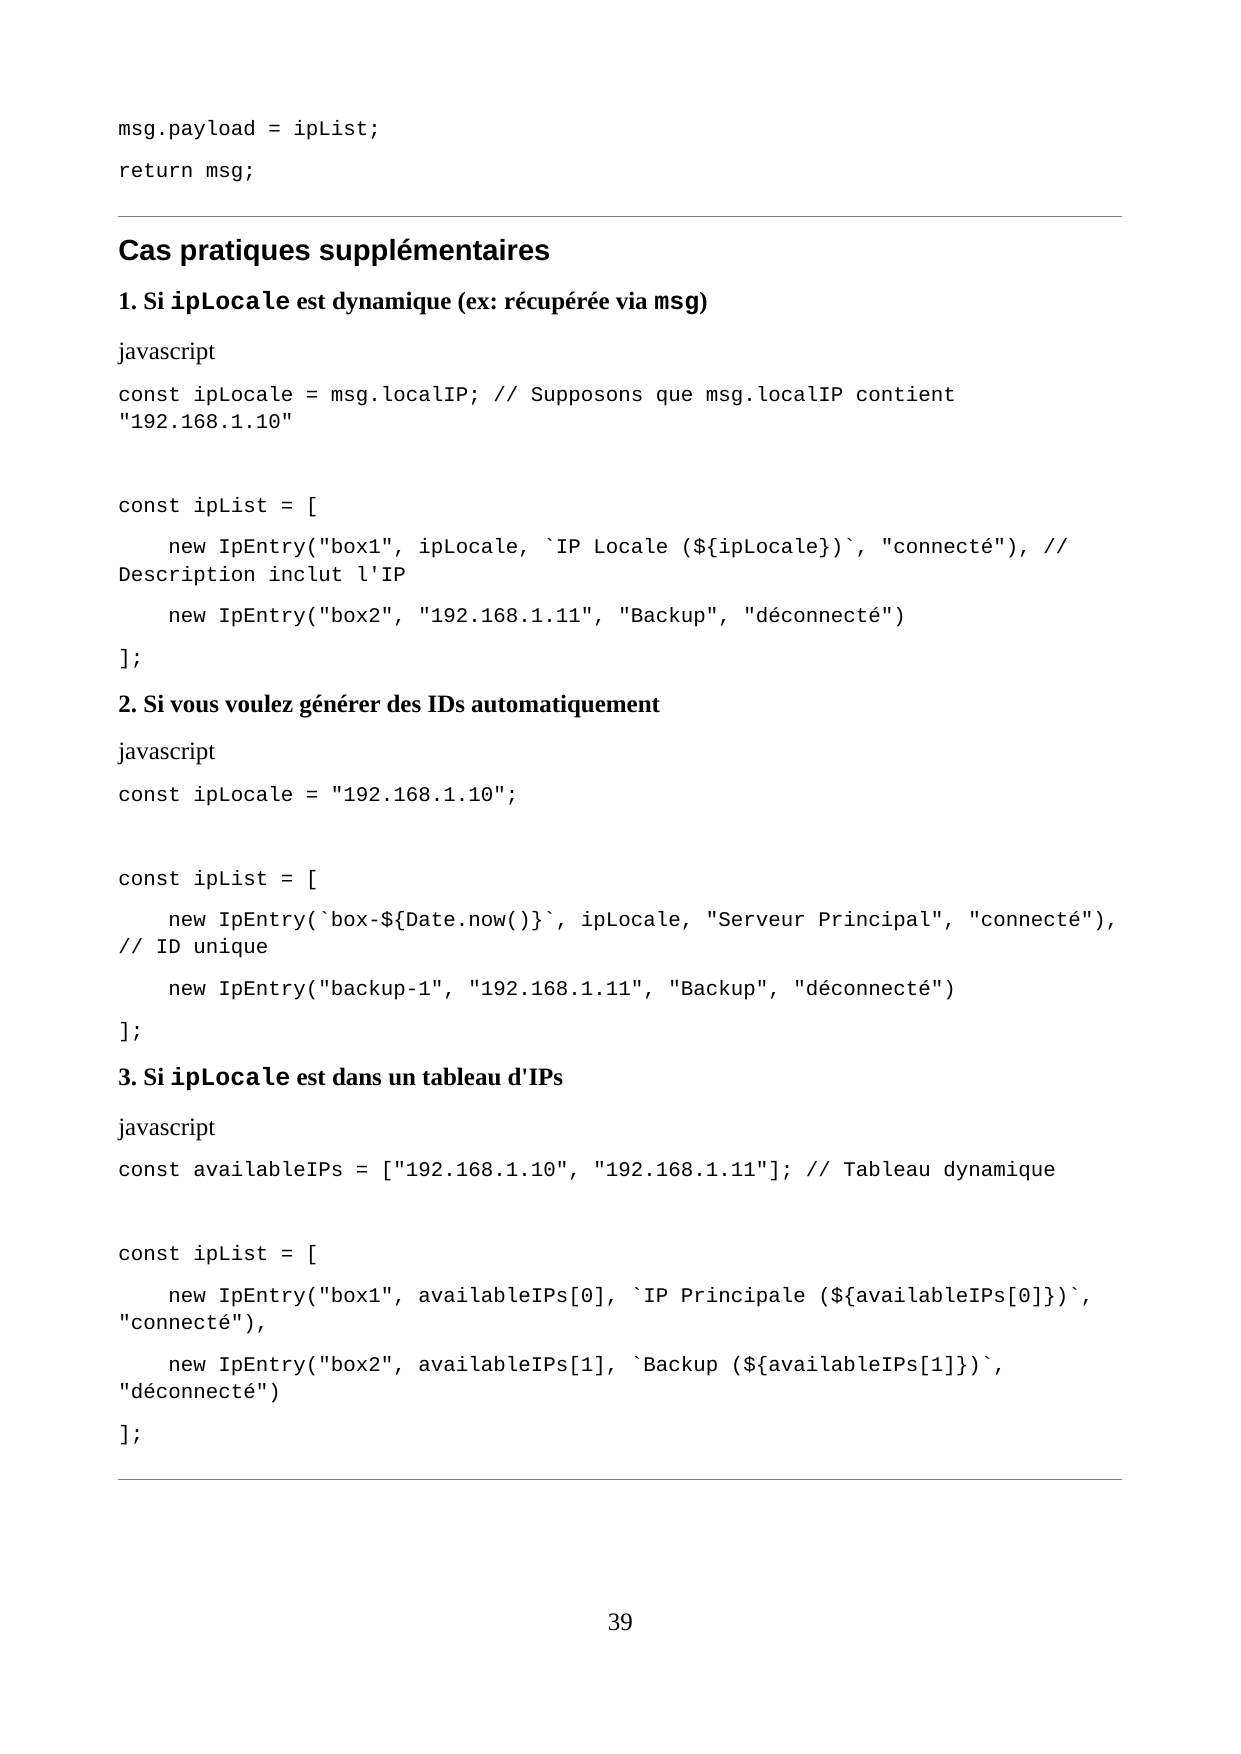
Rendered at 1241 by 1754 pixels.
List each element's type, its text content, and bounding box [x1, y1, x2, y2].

subtitle Cas pratiques supplémentaires [118, 233, 1122, 267]
text const ipList = [ [118, 868, 1122, 891]
text new IpEntry(`box-${Date.now()}`, ipLocale, "Serveur Principal", "connecté"), // ID unique [118, 909, 1122, 960]
text const ipLocale = msg.localIP; // Supposons que msg.localIP contient "192.168.1.10" [118, 384, 1122, 435]
subtitle 3. Si ipLocale est dans un tableau d'IPs [118, 1062, 1122, 1093]
text new IpEntry("box1", ipLocale, `IP Locale (${ipLocale})`, "connecté"), // Description inclut l'IP [118, 536, 1122, 587]
text javascript [118, 736, 1122, 765]
subtitle 1. Si ipLocale est dynamique (ex: récupérée via msg) [118, 286, 1122, 317]
subtitle 2. Si vous voulez générer des IDs automatiquement [118, 689, 1122, 718]
text new IpEntry("box2", availableIPs[1], `Backup (${availableIPs[1]})`, "déconnecté") [118, 1354, 1122, 1404]
text const ipList = [ [118, 1243, 1122, 1267]
text new IpEntry("box2", "192.168.1.11", "Backup", "déconnecté") [118, 605, 1122, 629]
text javascript [118, 1112, 1122, 1141]
text ]; [118, 1423, 1122, 1446]
text new IpEntry("box1", availableIPs[0], `IP Principale (${availableIPs[0]})`, "connecté"), [118, 1285, 1122, 1336]
text ]; [118, 647, 1122, 671]
text const availableIPs = ["192.168.1.10", "192.168.1.11"]; // Tableau dynamique [118, 1159, 1122, 1183]
text const ipLocale = "192.168.1.10"; [118, 784, 1122, 808]
text new IpEntry("backup-1", "192.168.1.11", "Backup", "déconnecté") [118, 978, 1122, 1002]
text javascript [118, 336, 1122, 365]
text msg.payload = ipList; [118, 118, 1122, 142]
text ]; [118, 1020, 1122, 1044]
text const ipList = [ [118, 494, 1122, 518]
text return msg; [118, 160, 1122, 183]
